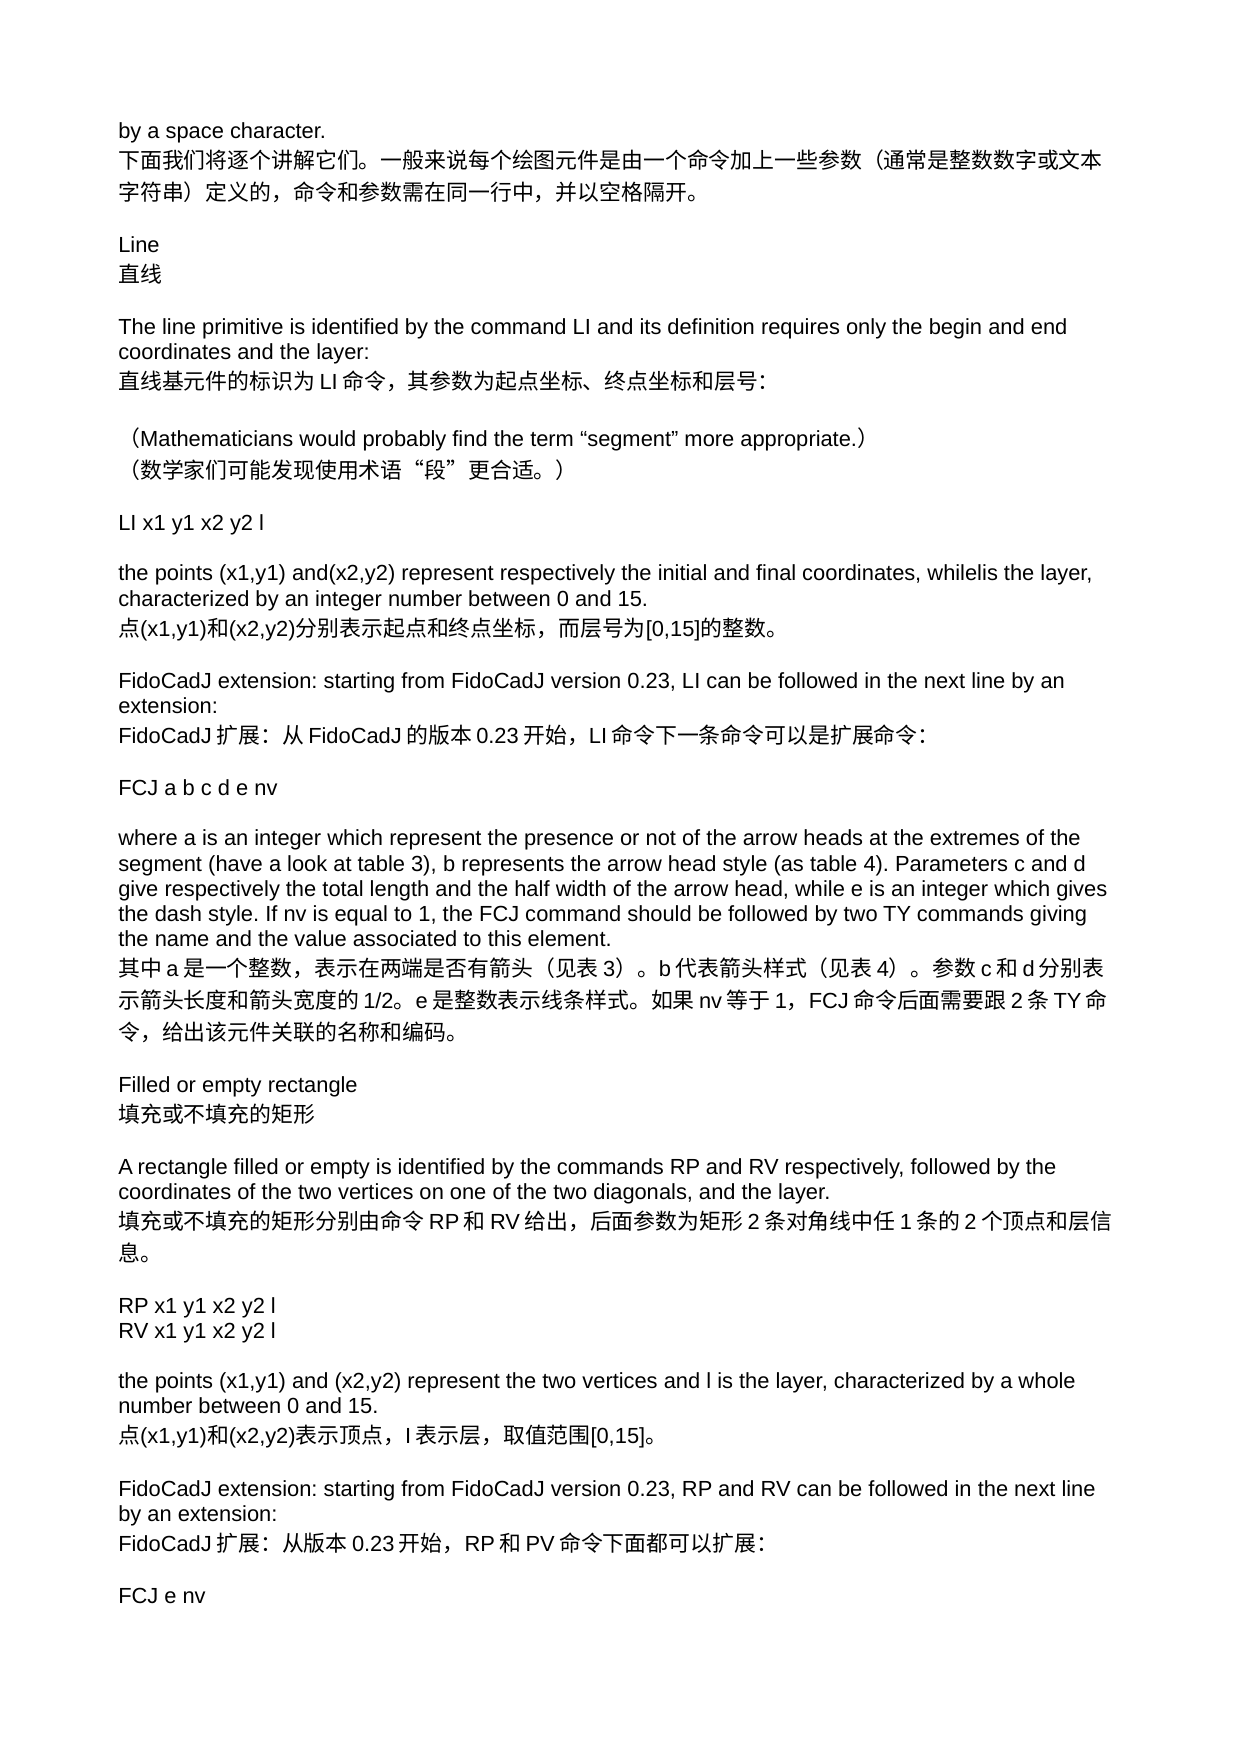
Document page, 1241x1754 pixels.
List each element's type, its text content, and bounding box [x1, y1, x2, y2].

subtitle RP x1 y1 x2 y2 l [118, 1292, 1122, 1318]
subtitle 点(x1,y1)和(x2,y2)分别表示起点和终点坐标，而层号为[0,15]的整数。 [118, 611, 1122, 642]
subtitle 点(x1,y1)和(x2,y2)表示顶点，I表示层，取值范围[0,15]。 [118, 1418, 1122, 1450]
subtitle The line primitive is identified by the command LI and its definition requires only the begin and end coordinates and the layer: [118, 314, 1122, 364]
subtitle the points (x1,y1) and(x2,y2) represent respectively the initial and final coordinates, whilelis the layer, characterized by an integer number between 0 and 15. [118, 560, 1122, 611]
subtitle Line [118, 232, 1122, 257]
subtitle by a space character. [118, 118, 1122, 143]
subtitle 直线 [118, 257, 1122, 289]
subtitle 填充或不填充的矩形 [118, 1097, 1122, 1128]
subtitle 填充或不填充的矩形分别由命令RP和RV给出，后面参数为矩形2条对角线中任1条的2个顶点和层信息。 [118, 1204, 1122, 1267]
subtitle （Mathematicians would probably find the term “segment” more appropriate.） [118, 421, 1122, 453]
subtitle FidoCadJ extension: starting from FidoCadJ version 0.23, RP and RV can be followed in the next line by an extension: [118, 1475, 1122, 1526]
subtitle FCJ e nv [118, 1583, 1122, 1608]
subtitle FidoCadJ扩展：从版本0.23开始，RP和PV命令下面都可以扩展： [118, 1526, 1122, 1557]
subtitle FidoCadJ扩展：从FidoCadJ的版本0.23开始，LI命令下一条命令可以是扩展命令： [118, 718, 1122, 749]
subtitle where a is an integer which represent the presence or not of the arrow heads at the extremes of the segment (have a look at table 3), b represents the arrow head style (as table 4). Parameters c and d give respectively the total length and the half width of the arrow head, while e is an integer which gives the dash style. If nv is equal to 1, the FCJ command should be followed by two TY commands giving the name and the value associated to this element. [118, 825, 1122, 951]
subtitle 直线基元件的标识为LI命令，其参数为起点坐标、终点坐标和层号： [118, 364, 1122, 396]
subtitle （数学家们可能发现使用术语“段”更合适。） [118, 453, 1122, 484]
subtitle FCJ a b c d e nv [118, 775, 1122, 800]
subtitle A rectangle filled or empty is identified by the commands RP and RV respectively, followed by the coordinates of the two vertices on one of the two diagonals, and the layer. [118, 1153, 1122, 1204]
subtitle Filled or empty rectangle [118, 1071, 1122, 1097]
subtitle LI x1 y1 x2 y2 l [118, 510, 1122, 535]
subtitle FidoCadJ extension: starting from FidoCadJ version 0.23, LI can be followed in the next line by an extension: [118, 667, 1122, 718]
subtitle the points (x1,y1) and (x2,y2) represent the two vertices and l is the layer, characterized by a whole number between 0 and 15. [118, 1368, 1122, 1418]
subtitle 下面我们将逐个讲解它们。一般来说每个绘图元件是由一个命令加上一些参数（通常是整数数字或文本字符串）定义的，命令和参数需在同一行中，并以空格隔开。 [118, 143, 1122, 207]
subtitle 其中a是一个整数，表示在两端是否有箭头（见表3）。b代表箭头样式（见表4）。参数c和d分别表示箭头长度和箭头宽度的1/2。e是整数表示线条样式。如果nv等于1，FCJ命令后面需要跟2条TY命令，给出该元件关联的名称和编码。 [118, 951, 1122, 1046]
subtitle RV x1 y1 x2 y2 l [118, 1318, 1122, 1343]
